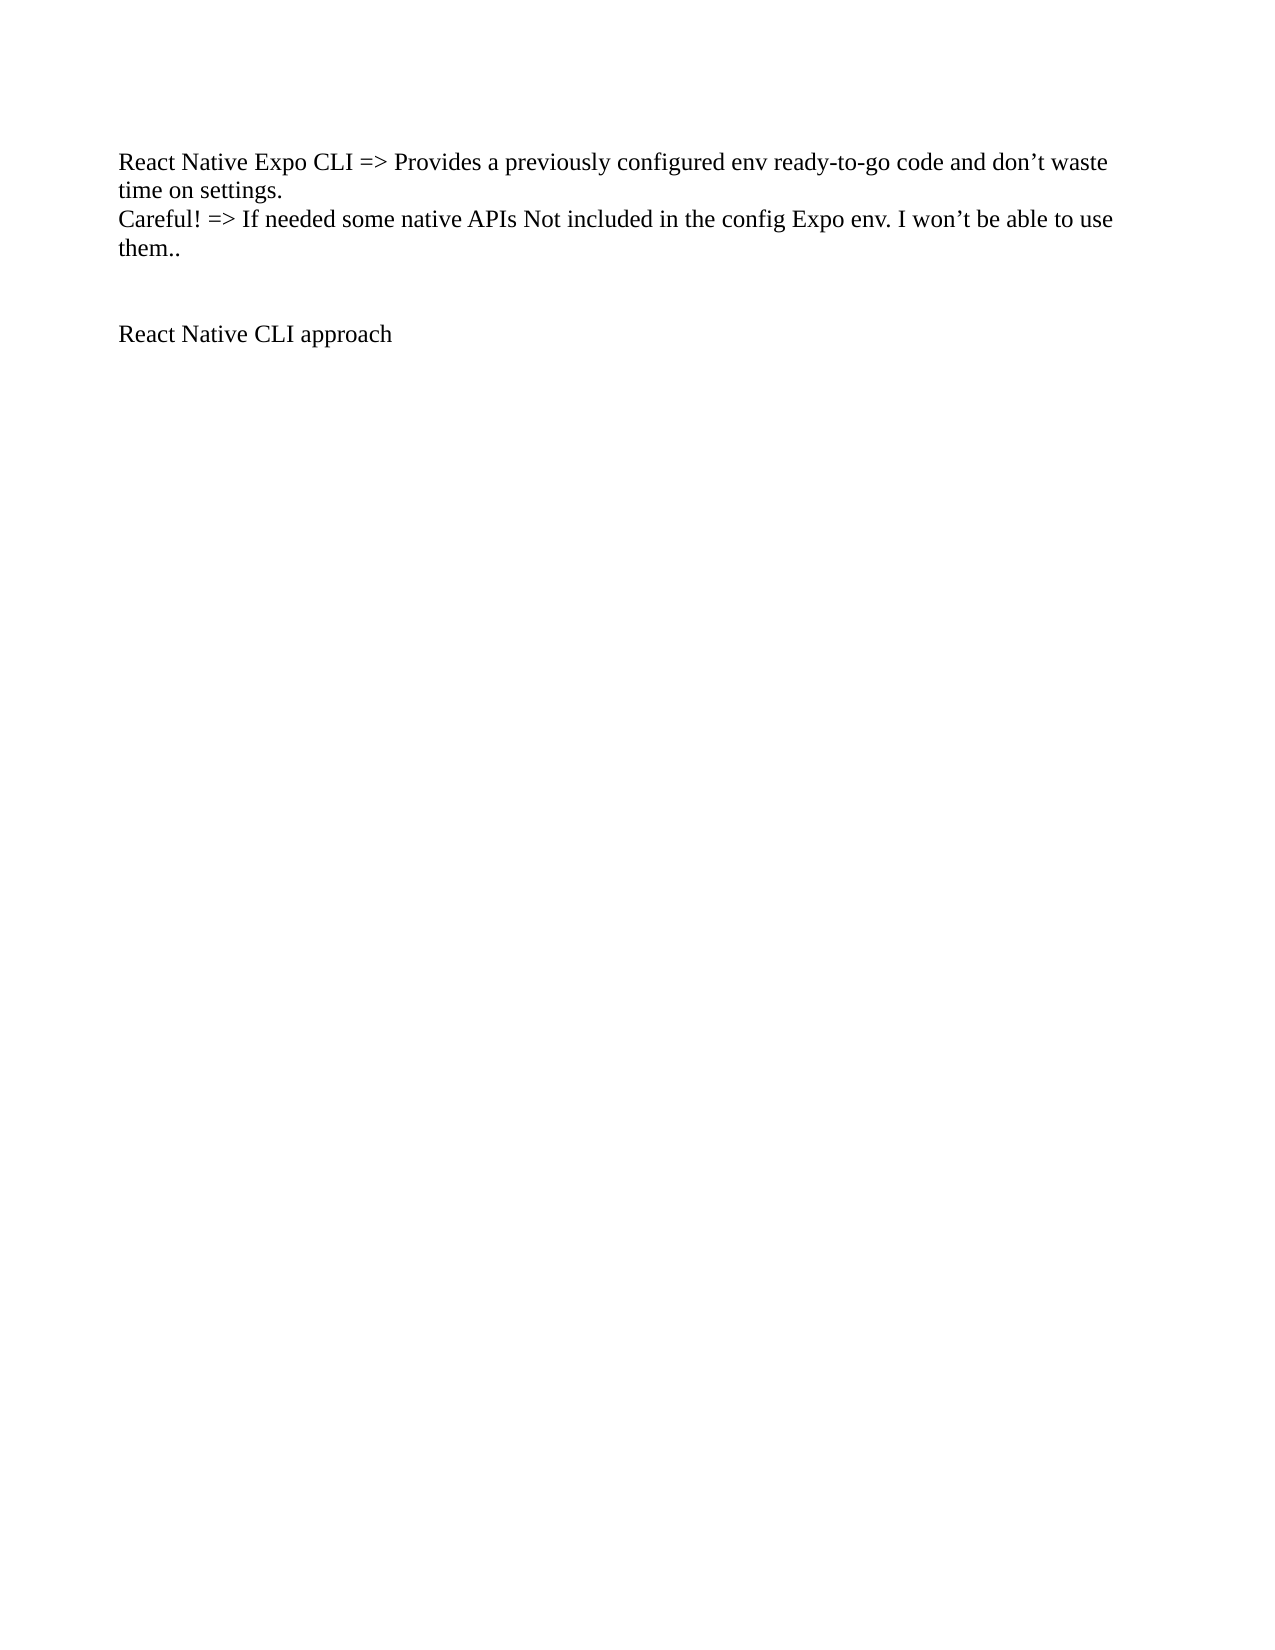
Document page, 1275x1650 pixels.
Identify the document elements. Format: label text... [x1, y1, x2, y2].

text React Native Expo CLI => Provides a previously configured env ready-to-go code and don’t waste time on settings. [118, 147, 1157, 204]
text Careful! => If needed some native APIs Not included in the config Expo env. I won’t be able to use them.. [118, 204, 1157, 262]
text React Native CLI approach [118, 319, 1157, 348]
